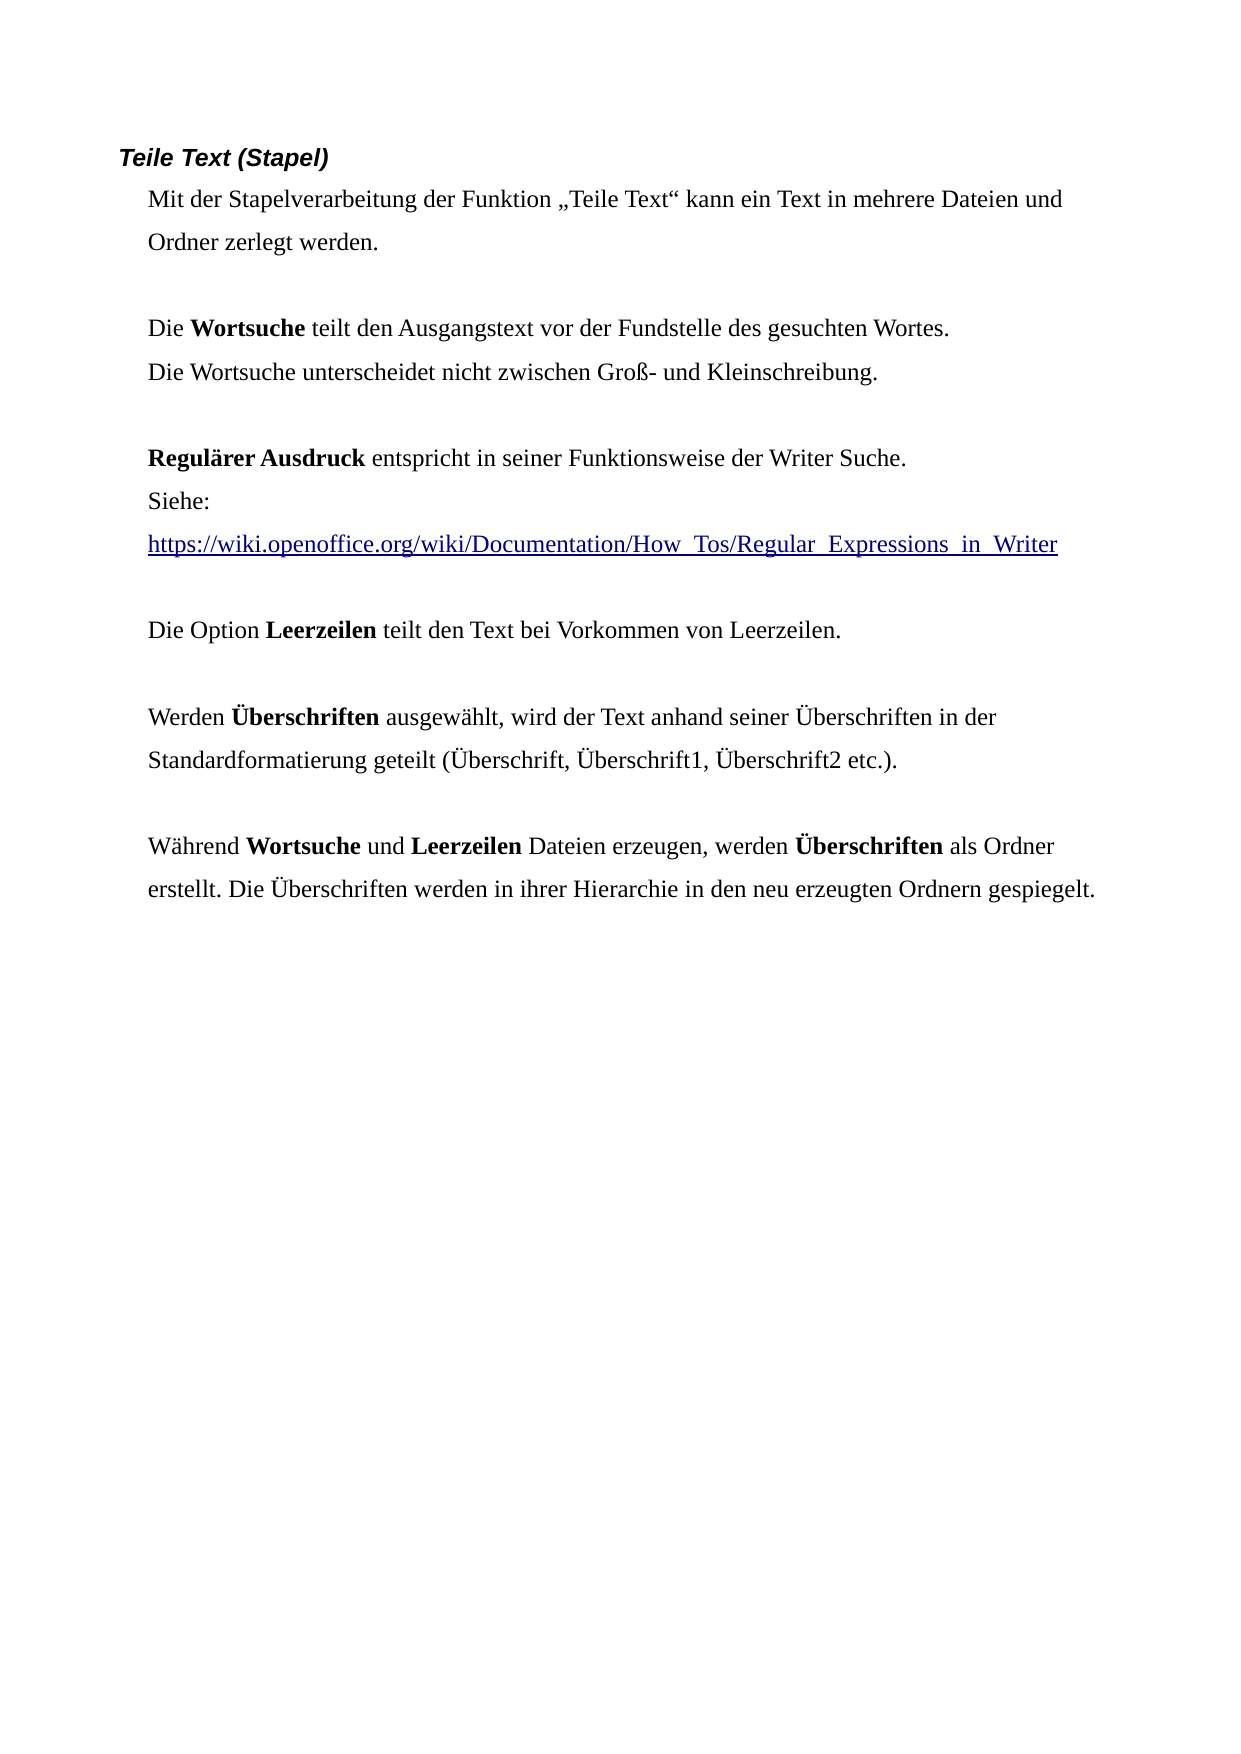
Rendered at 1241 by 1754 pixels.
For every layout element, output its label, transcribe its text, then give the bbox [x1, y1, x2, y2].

text Die Wortsuche teilt den Ausgangstext vor der Fundstelle des gesuchten Wortes. [148, 313, 1122, 342]
text Während Wortsuche und Leerzeilen Dateien erzeugen, werden Überschriften als Ordner erstellt. Die Überschriften werden in ihrer Hierarchie in den neu erzeugten Ordnern gespiegelt. [148, 831, 1122, 903]
text Die Wortsuche unterscheidet nicht zwischen Groß- und Kleinschreibung. [148, 357, 1122, 385]
text Siehe: https://wiki.openoffice.org/wiki/Documentation/How_Tos/Regular_Expressions_in_Writer [148, 486, 1122, 558]
subtitle Teile Text (Stapel) [118, 143, 1122, 172]
text Die Option Leerzeilen teilt den Text bei Vorkommen von Leerzeilen. [148, 615, 1122, 644]
text Werden Überschriften ausgewählt, wird der Text anhand seiner Überschriften in der Standardformatierung geteilt (Überschrift, Überschrift1, Überschrift2 etc.). [148, 702, 1122, 773]
text Regulärer Ausdruck entspricht in seiner Funktionsweise der Writer Suche. [148, 443, 1122, 472]
text Mit der Stapelverarbeitung der Funktion „Teile Text“ kann ein Text in mehrere Dateien und Ordner zerlegt werden. [148, 184, 1122, 256]
